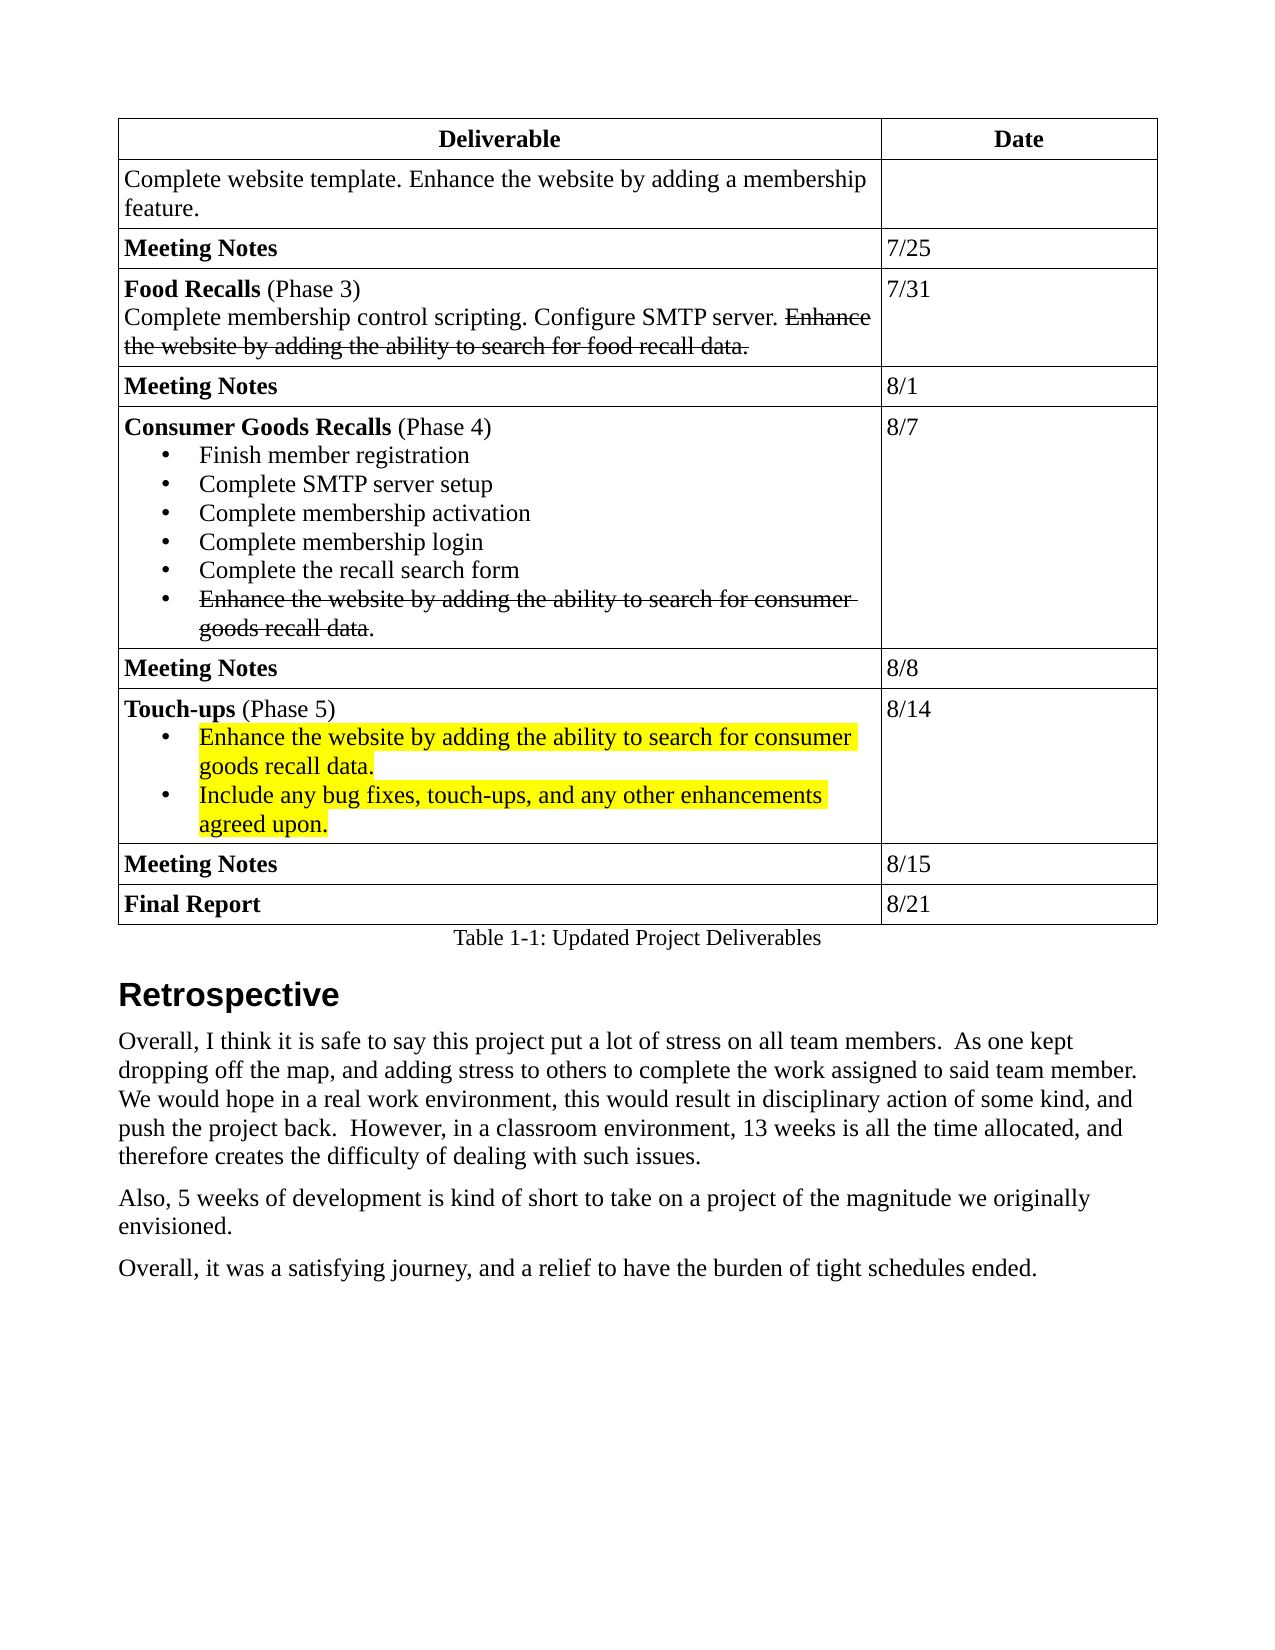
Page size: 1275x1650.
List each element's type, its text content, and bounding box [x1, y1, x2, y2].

table_cell Meeting Notes [119, 844, 881, 883]
subtitle Retrospective [118, 975, 1157, 1014]
text Overall, I think it is safe to say this project put a lot of stress on all team members. As one kept dropping off the map, and adding stress to others to complete the work assigned to said team member. We would hope in a real work environment, this would result in disciplinary action of some kind, and push the project back. However, in a classroom environment, 13 weeks is all the time allocated, and therefore creates the difficulty of dealing with such issues. [118, 1026, 1157, 1170]
table_cell Touch-ups (Phase 5) Enhance the website by adding the ability to search for consumer goods recall data. Include any bug fixes, touch-ups, and any other enhancements agreed upon. [119, 689, 881, 843]
table_cell 7/25 [882, 229, 1157, 268]
table_cell [882, 160, 1157, 227]
table_cell 8/7 [882, 407, 1157, 647]
text Overall, it was a satisfying journey, and a relief to have the burden of tight schedules ended. [118, 1253, 1157, 1281]
table_cell Final Report [119, 885, 881, 924]
table_cell Meeting Notes [119, 367, 881, 406]
table_cell 8/15 [882, 844, 1157, 883]
table_cell 8/8 [882, 649, 1157, 688]
table_cell Food Recalls (Phase 3) Complete membership control scripting. Configure SMTP server. Enhance the website by adding the ability to search for food recall data. [119, 269, 881, 366]
table_cell Complete website template. Enhance the website by adding a membership feature. [119, 160, 881, 227]
text Table 1-1: Updated Project Deliverables [118, 925, 1157, 950]
table_cell 8/21 [882, 885, 1157, 924]
table_cell 7/31 [882, 269, 1157, 366]
table_cell 8/14 [882, 689, 1157, 843]
table_cell Meeting Notes [119, 229, 881, 268]
table_header Deliverable [119, 119, 881, 158]
table_cell Meeting Notes [119, 649, 881, 688]
table_cell 8/1 [882, 367, 1157, 406]
table_header Date [882, 119, 1157, 158]
text Also, 5 weeks of development is kind of short to take on a project of the magnitude we originally envisioned. [118, 1183, 1157, 1240]
table_cell Consumer Goods Recalls (Phase 4) Finish member registration Complete SMTP server setup Complete membership activation Complete membership login Complete the recall search form Enhance the website by adding the ability to search for consumer goods recall data. [119, 407, 881, 647]
